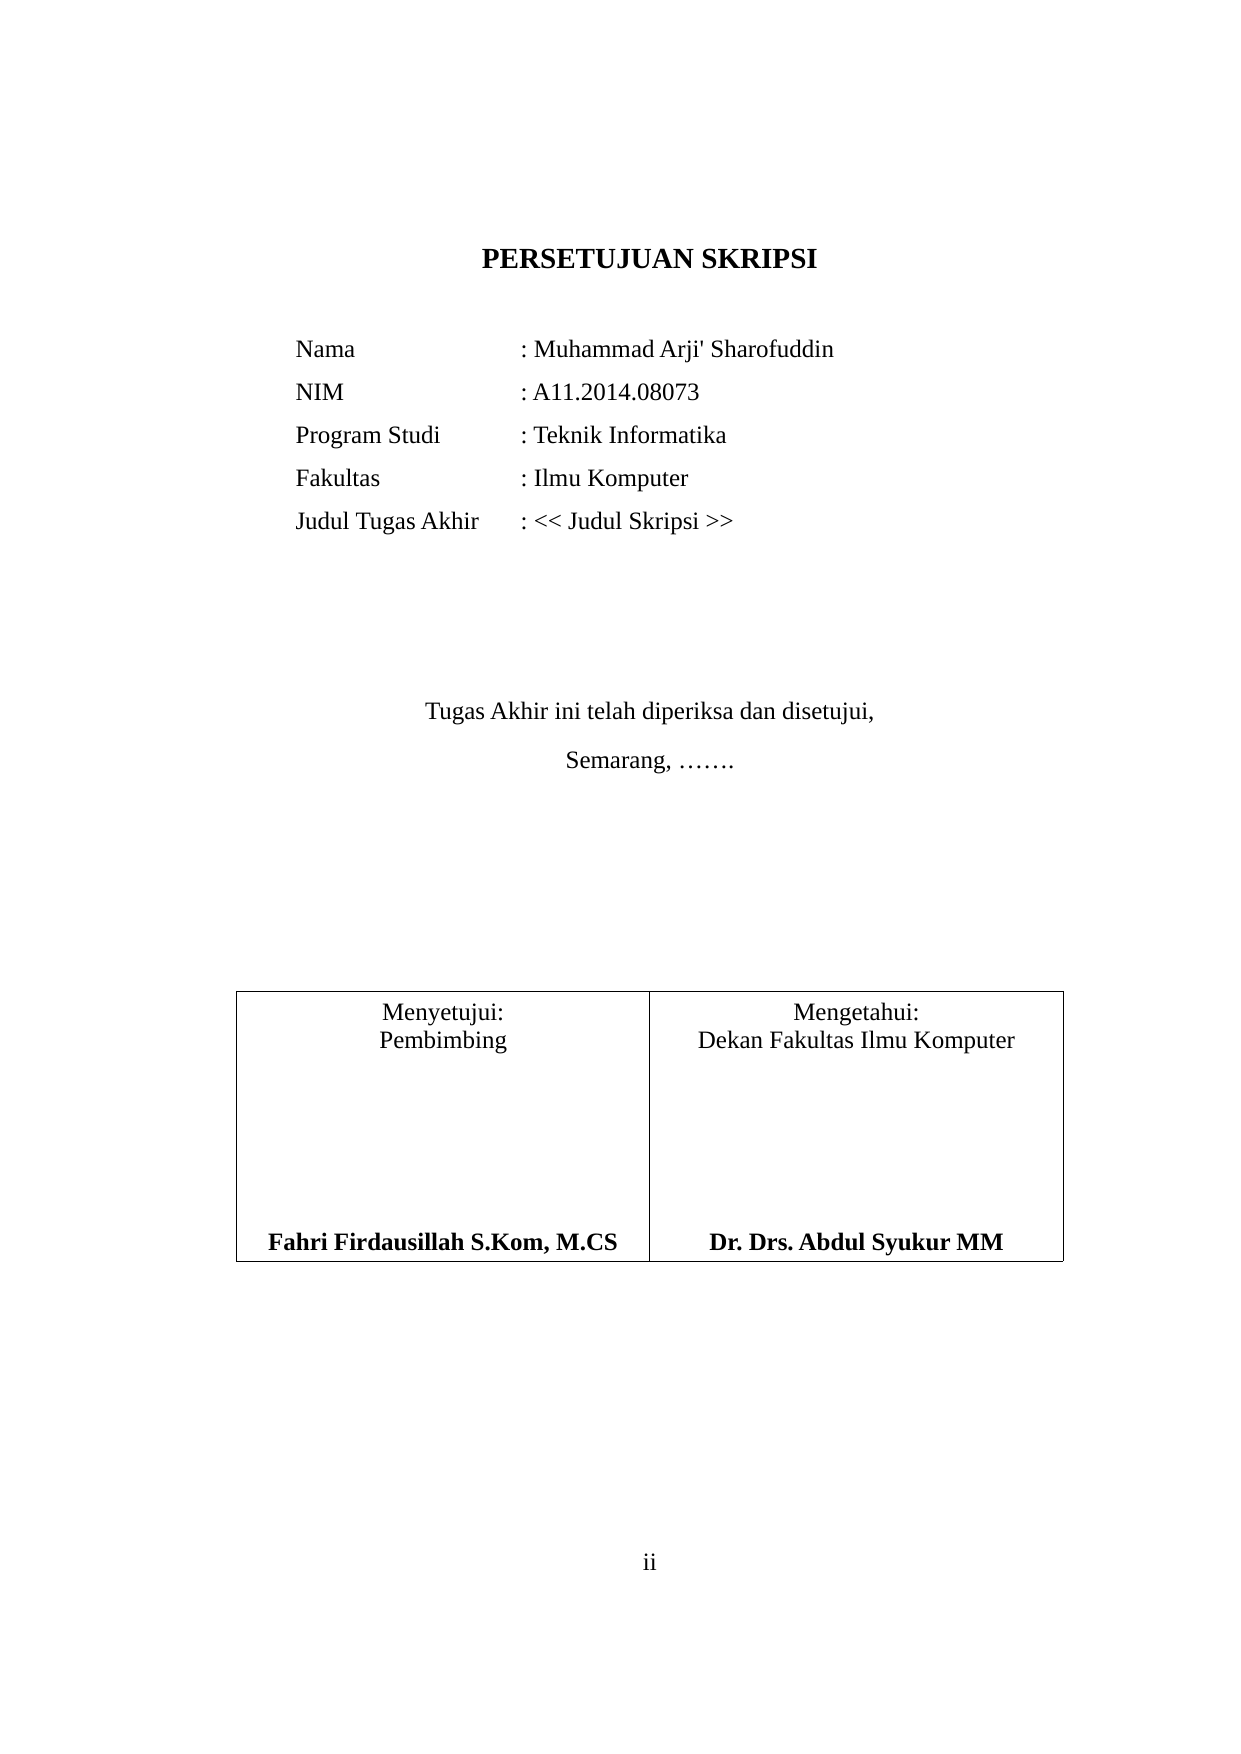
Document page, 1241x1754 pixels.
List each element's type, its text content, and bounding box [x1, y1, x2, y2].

table_header Mengetahui: Dekan Fakultas Ilmu Komputer Dr. Drs. Abdul Syukur MM [650, 992, 1063, 1261]
subtitle PERSETUJUAN SKRIPSI [236, 241, 1063, 274]
text Semarang, ……. [236, 746, 1063, 774]
text Fakultas : Ilmu Komputer [236, 463, 1063, 492]
table_header Menyetujui: Pembimbing Fahri Firdausillah S.Kom, M.CS [237, 992, 649, 1261]
text NIM : A11.2014.08073 [236, 377, 1063, 406]
text Program Studi : Teknik Informatika [236, 420, 1063, 449]
text Judul Tugas Akhir : << Judul Skripsi >> [295, 506, 1063, 535]
text Tugas Akhir ini telah diperiksa dan disetujui, [236, 696, 1063, 725]
text persetujuan [236, 236, 1063, 241]
text Nama : Muhammad Arji' Sharofuddin [236, 334, 1063, 362]
